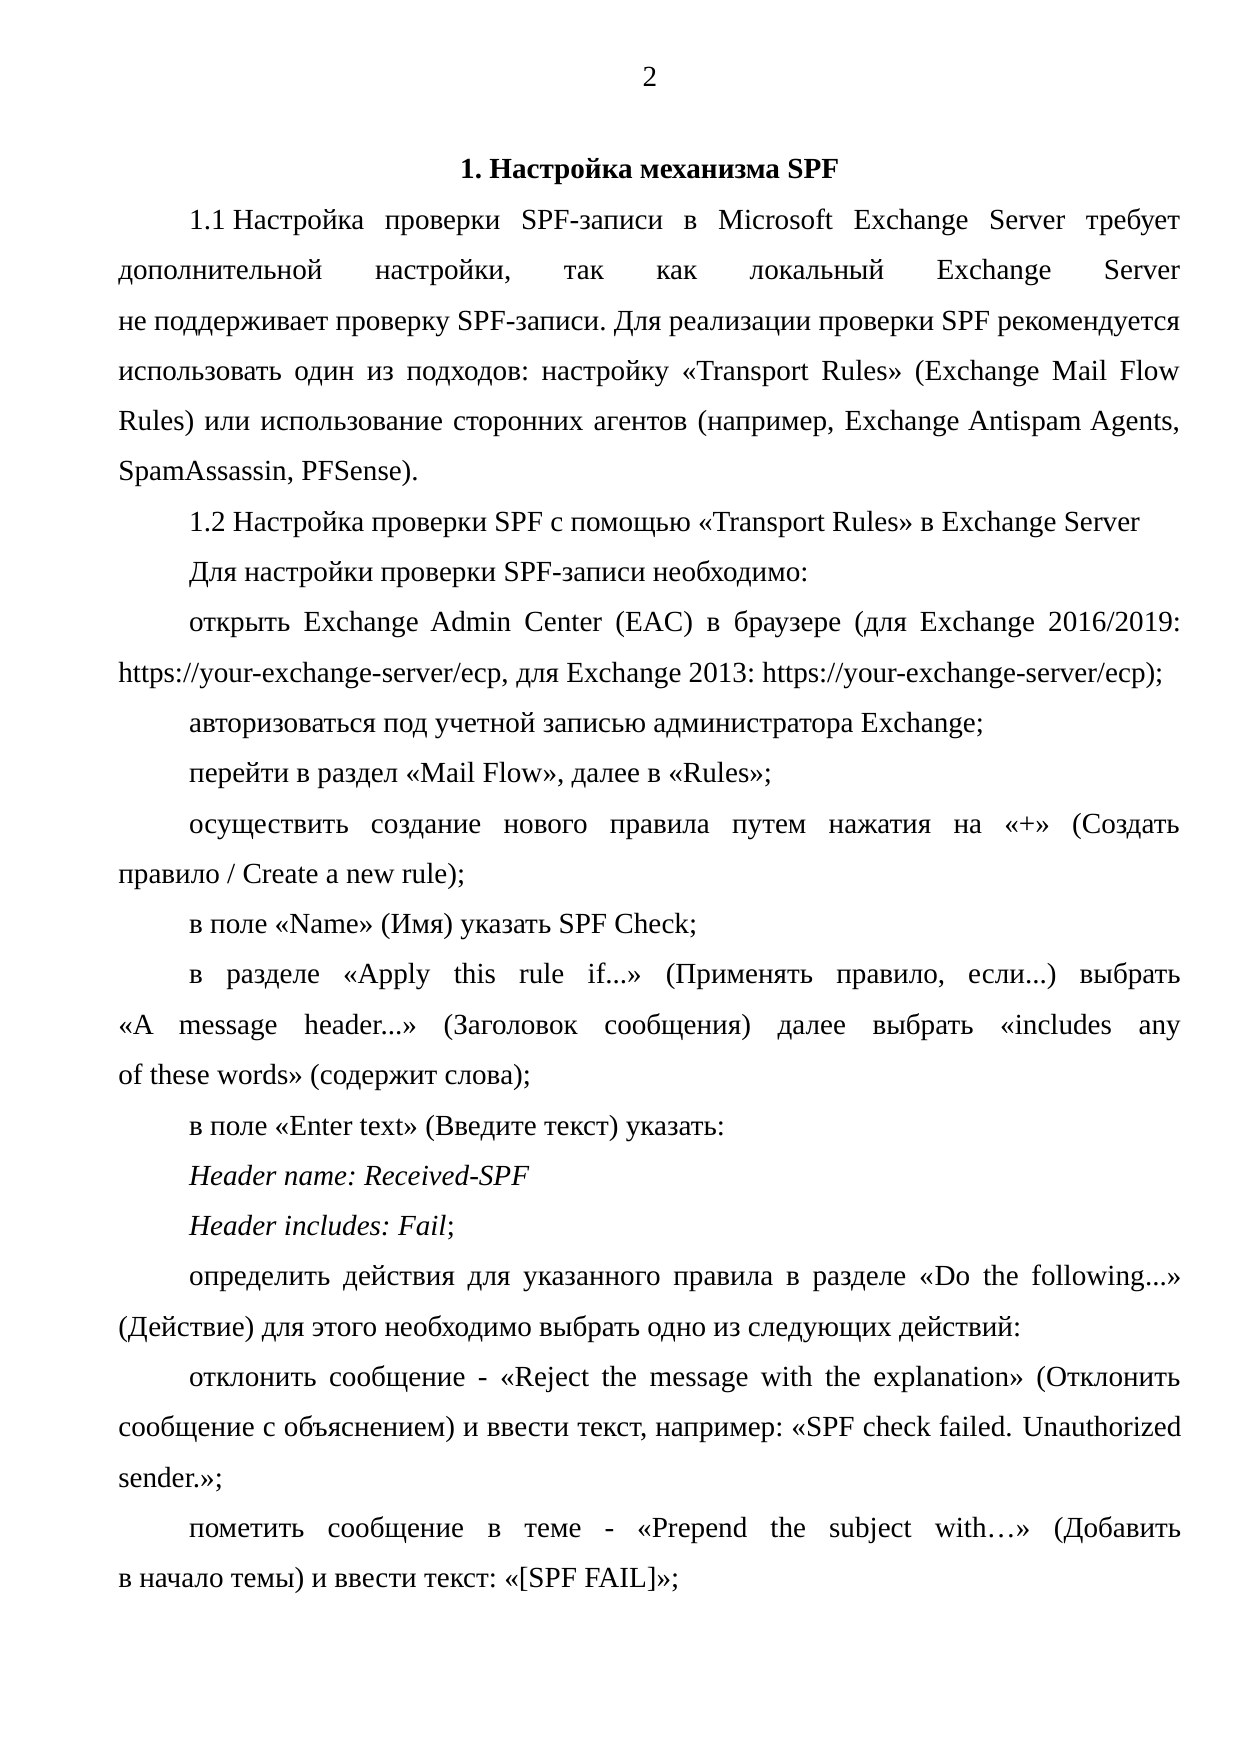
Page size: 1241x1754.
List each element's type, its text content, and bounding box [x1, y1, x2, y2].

text в поле «Enter text» (Введите текст) указать: [118, 1108, 1181, 1141]
text осуществить создание нового правила путем нажатия на «+» (Создать правило / Create a new rule); [118, 806, 1181, 889]
text отклонить сообщение - «Reject the message with the explanation» (Отклонить сообщение с объяснением) и ввести текст, например: «SPF check failed. Unauthorized sender.»; [118, 1359, 1181, 1493]
text авторизоваться под учетной записью администратора Exchange; [118, 705, 1181, 739]
text в разделе «Apply this rule if...» (Применять правило, если...) выбрать «A message header...» (Заголовок сообщения) далее выбрать «includes any of these words» (содержит слова); [118, 957, 1181, 1091]
text Для настройки проверки SPF-записи необходимо: [118, 554, 1181, 588]
subtitle 1. Настройка механизма SPF [118, 152, 1181, 185]
text определить действия для указанного правила в разделе «Do the following...» (Действие) для этого необходимо выбрать одно из следующих действий: [118, 1258, 1181, 1342]
text Header includes: Fail; [118, 1208, 1181, 1242]
text 1.1 Настройка проверки SPF-записи в Microsoft Exchange Server требует дополнительной настройки, так как локальный Exchange Server не поддерживает проверку SPF-записи. Для реализации проверки SPF рекомендуется использовать один из подходов: настройку «Transport Rules» (Exchange Mail Flow Rules) или использование сторонних агентов (например, Exchange Antispam Agents, SpamAssassin, PFSense). [118, 202, 1181, 487]
text Header name: Received-SPF [118, 1158, 1181, 1191]
text в поле «Name» (Имя) указать SPF Check; [118, 906, 1181, 940]
text перейти в раздел «Mail Flow», далее в «Rules»; [118, 755, 1181, 789]
text пометить сообщение в теме - «Prepend the subject with…» (Добавить в начало темы) и ввести текст: «[SPF FAIL]»; [118, 1510, 1181, 1594]
text 1.2 Настройка проверки SPF с помощью «Transport Rules» в Exchange Server [118, 504, 1181, 537]
text открыть Exchange Admin Center (EAC) в браузере (для Exchange 2016/2019: https://your-exchange-server/ecp, для Exchange 2013: https://your-exchange-server/ecp); [118, 604, 1181, 688]
